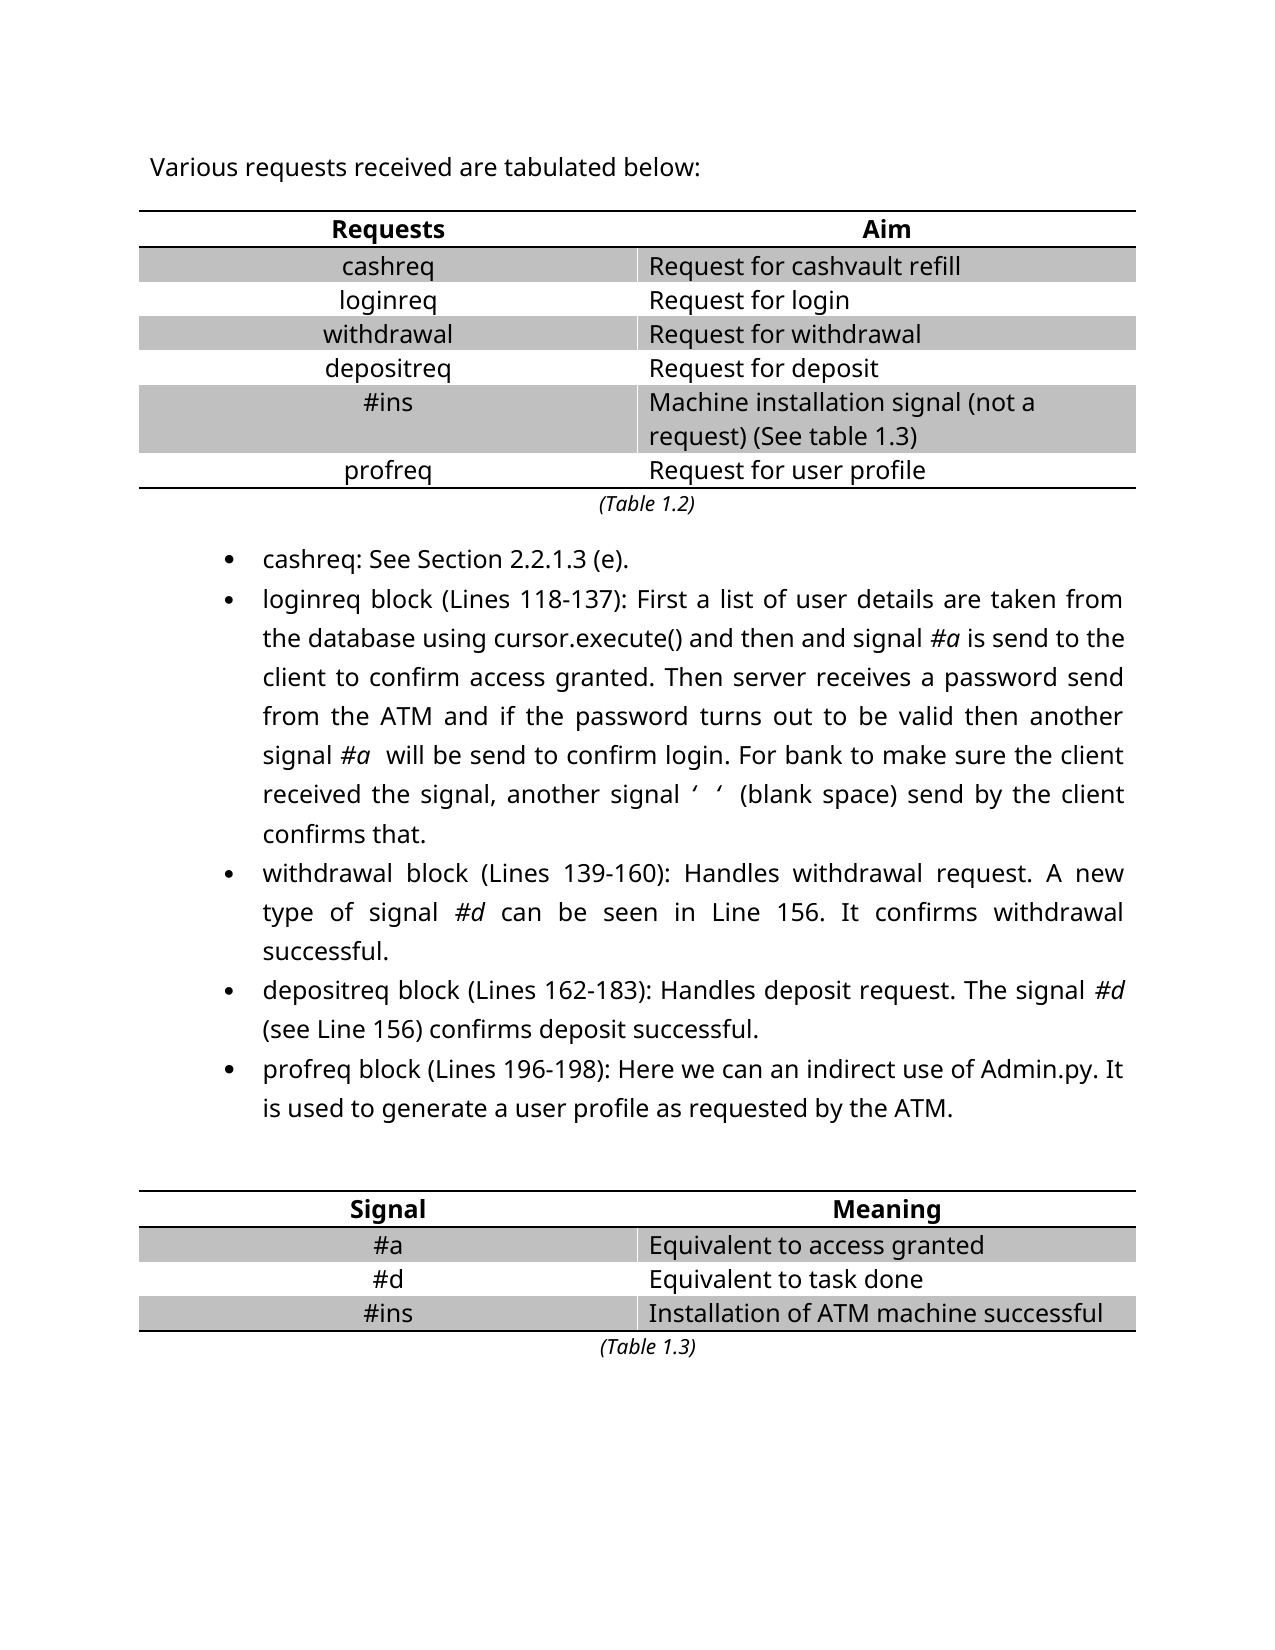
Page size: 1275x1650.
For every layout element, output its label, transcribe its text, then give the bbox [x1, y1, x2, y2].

list depositreq block (Lines 162-183): Handles deposit request. The signal #d (see Line 156) confirms deposit successful. [225, 973, 1125, 1046]
table_cell Request for deposit [638, 350, 1136, 384]
table_cell #a [139, 1228, 637, 1262]
table_cell withdrawal [139, 316, 637, 350]
list cashreq: See Section 2.2.1.3 (e). [225, 542, 1125, 576]
table_cell #ins [139, 385, 637, 453]
list withdrawal block (Lines 139-160): Handles withdrawal request. A new type of signal #d can be seen in Line 156. It confirms withdrawal successful. [225, 856, 1125, 968]
table_cell Request for user profile [638, 453, 1136, 487]
table_header Meaning [638, 1192, 1136, 1226]
table_cell Machine installation signal (not a request) (See table 1.3) [638, 385, 1136, 453]
table_cell #d [139, 1262, 637, 1296]
list loginreq block (Lines 118-137): First a list of user details are taken from the database using cursor.execute() and then and signal #a is send to the client to confirm access granted. Then server receives a password send from the ATM and if the password turns out to be valid then another signal #a will be send to confirm login. For bank to make sure the client received the signal, another signal ‘ ‘ (blank space) send by the client confirms that. [225, 581, 1125, 850]
table_cell depositreq [139, 350, 637, 384]
table_cell Request for cashvault refill [638, 248, 1136, 282]
list (Table 1.3) [262, 1332, 1125, 1361]
table_cell Request for withdrawal [638, 316, 1136, 350]
table_cell Request for login [638, 282, 1136, 316]
table_cell cashreq [139, 248, 637, 282]
table_header Signal [139, 1192, 637, 1226]
table_cell Equivalent to access granted [638, 1228, 1136, 1262]
text Various requests received are tabulated below: [150, 150, 1125, 184]
table_header Aim [638, 212, 1136, 246]
table_cell profreq [139, 453, 637, 487]
table_cell loginreq [139, 282, 637, 316]
table_header Requests [139, 212, 637, 246]
table_cell Installation of ATM machine successful [638, 1296, 1136, 1330]
table_cell #ins [139, 1296, 637, 1330]
table_cell Equivalent to task done [638, 1262, 1136, 1296]
list profreq block (Lines 196-198): Here we can an indirect use of Admin.py. It is used to generate a user profile as requested by the ATM. [225, 1051, 1125, 1124]
text (Table 1.2) [169, 489, 1125, 517]
